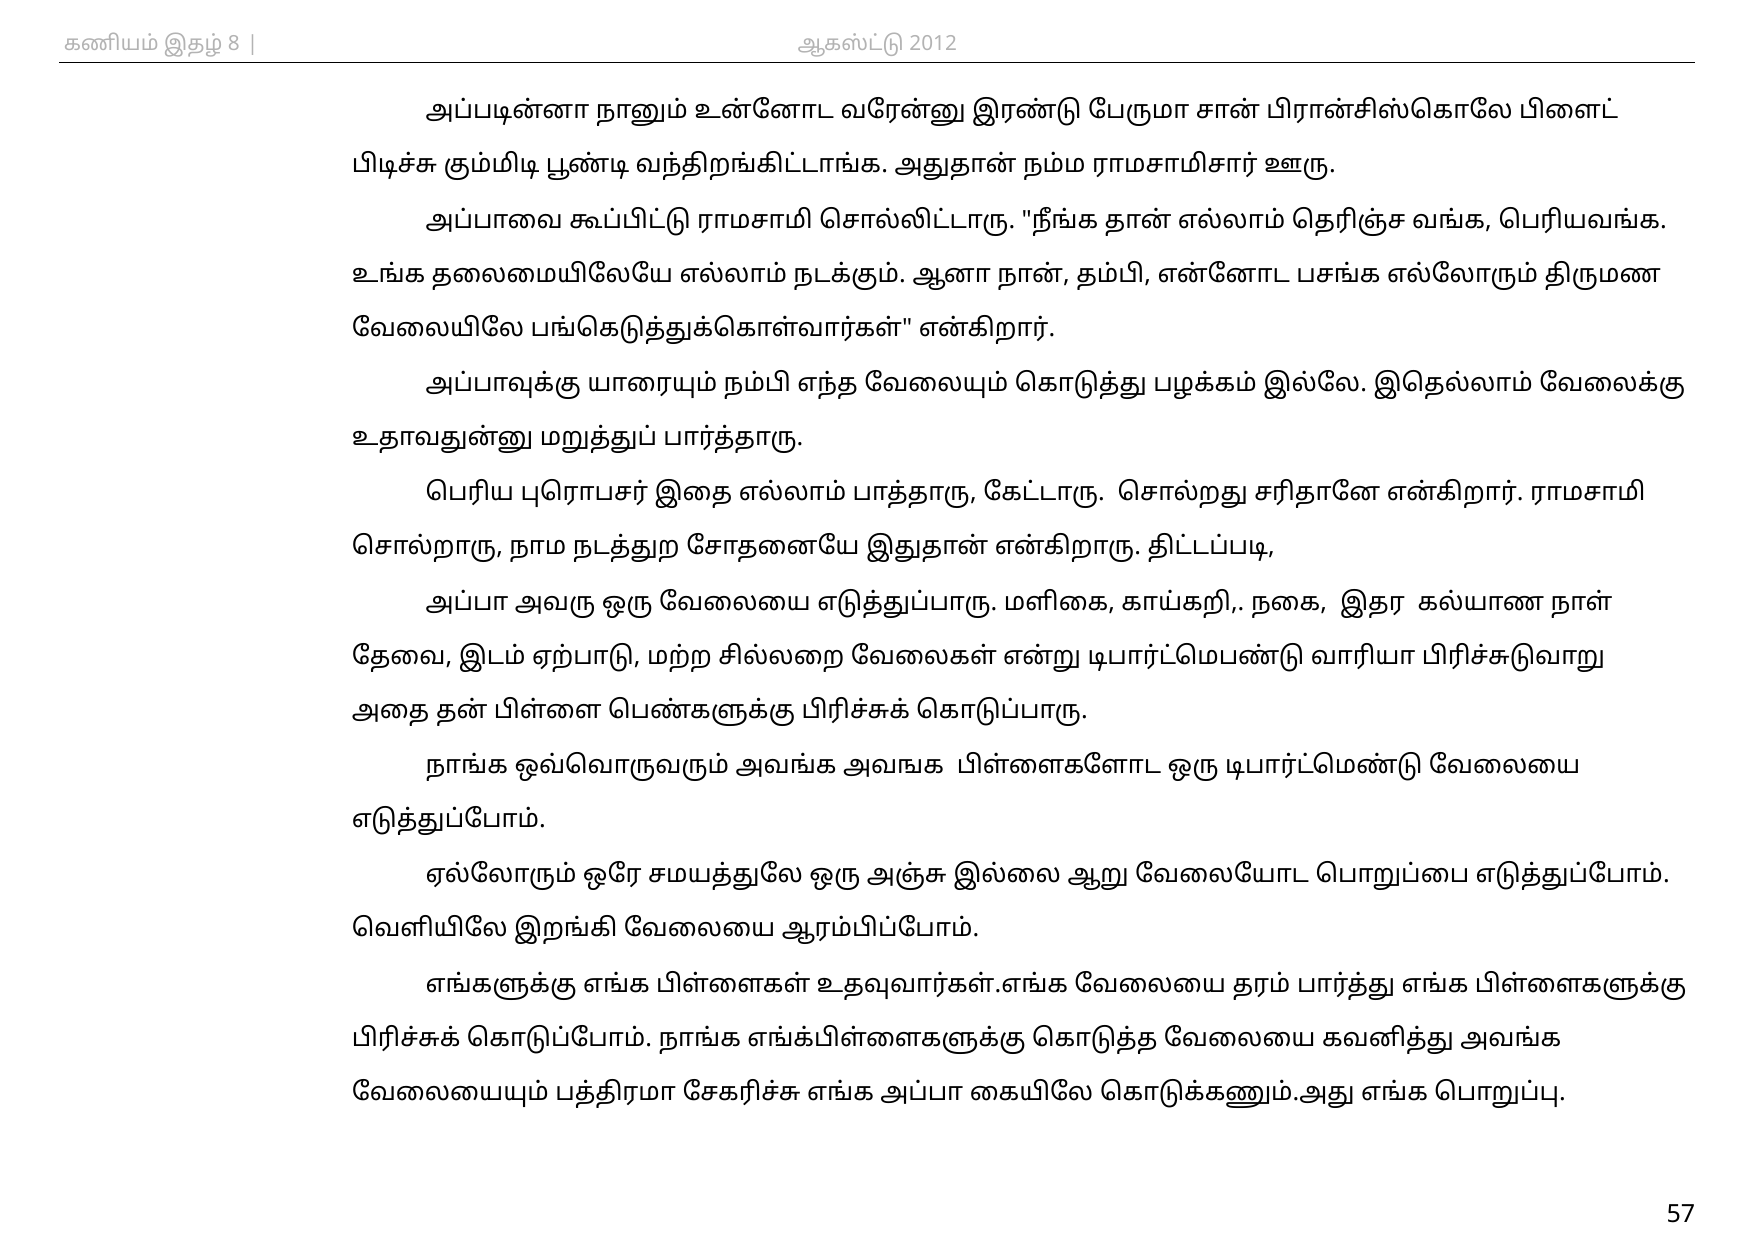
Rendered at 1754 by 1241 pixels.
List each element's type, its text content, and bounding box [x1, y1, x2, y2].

text ஏல்லோரும் ஒரே சமயத்துலே ஒரு அஞ்சு இல்லை ஆறு வேலையோட பொறுப்பை எடுத்துப்போம். வெளியிலே இறங்கி வேலையை ஆரம்பிப்போம். [352, 856, 1695, 947]
text அப்பாவை கூப்பிட்டு ராமசாமி சொல்லிட்டாரு. "நீங்க தான் எல்லாம் தெரிஞ்ச வங்க, பெரியவங்க. உங்க தலைமையிலேயே எல்லாம் நடக்கும். ஆனா நான், தம்பி, என்னோட பசங்க எல்லோரும் திருமண வேலையிலே பங்கெடுத்துக்கொள்வார்கள்" என்கிறார். [352, 201, 1695, 346]
text அப்படின்னா நானும் உன்னோட வரேன்னு இரண்டு பேருமா சான் பிரான்சிஸ்கொலே பிளைட் பிடிச்சு கும்மிடி பூண்டி வந்திறங்கிட்டாங்க. அதுதான் நம்ம ராமசாமிசார் ஊரு. [352, 92, 1695, 183]
text எங்களுக்கு எங்க பிள்ளைகள் உதவுவார்கள்.எங்க வேலையை தரம் பார்த்து எங்க பிள்ளைகளுக்கு பிரிச்சுக் கொடுப்போம். நாங்க எங்க்பிள்ளைகளுக்கு கொடுத்த வேலையை கவனித்து அவங்க வேலையையும் பத்திரமா சேகரிச்சு எங்க அப்பா கையிலே கொடுக்கணும்.அது எங்க பொறுப்பு. [352, 966, 1695, 1110]
text நாங்க ஒவ்வொருவரும் அவங்க அவஙக பிள்ளைகளோட ஒரு டிபார்ட்மெண்டு வேலையை எடுத்துப்போம். [352, 747, 1695, 838]
text அப்பாவுக்கு யாரையும் நம்பி எந்த வேலையும் கொடுத்து பழக்கம் இல்லே. இதெல்லாம் வேலைக்கு உதாவதுன்னு மறுத்துப் பார்த்தாரு. [352, 365, 1695, 456]
text பெரிய புரொபசர் இதை எல்லாம் பாத்தாரு, கேட்டாரு. சொல்றது சரிதானே என்கிறார். ராமசாமி சொல்றாரு, நாம நடத்துற சோதனையே இதுதான் என்கிறாரு. திட்டப்படி, [352, 474, 1695, 565]
text அப்பா அவரு ஒரு வேலையை எடுத்துப்பாரு. மளிகை, காய்கறி,. நகை, இதர கல்யாண நாள் தேவை, இடம் ஏற்பாடு, மற்ற சில்லறை வேலைகள் என்று டிபார்ட்மெபண்டு வாரியா பிரிச்சுடுவாறு அதை தன் பிள்ளை பெண்களுக்கு பிரிச்சுக் கொடுப்பாரு. [352, 583, 1695, 728]
